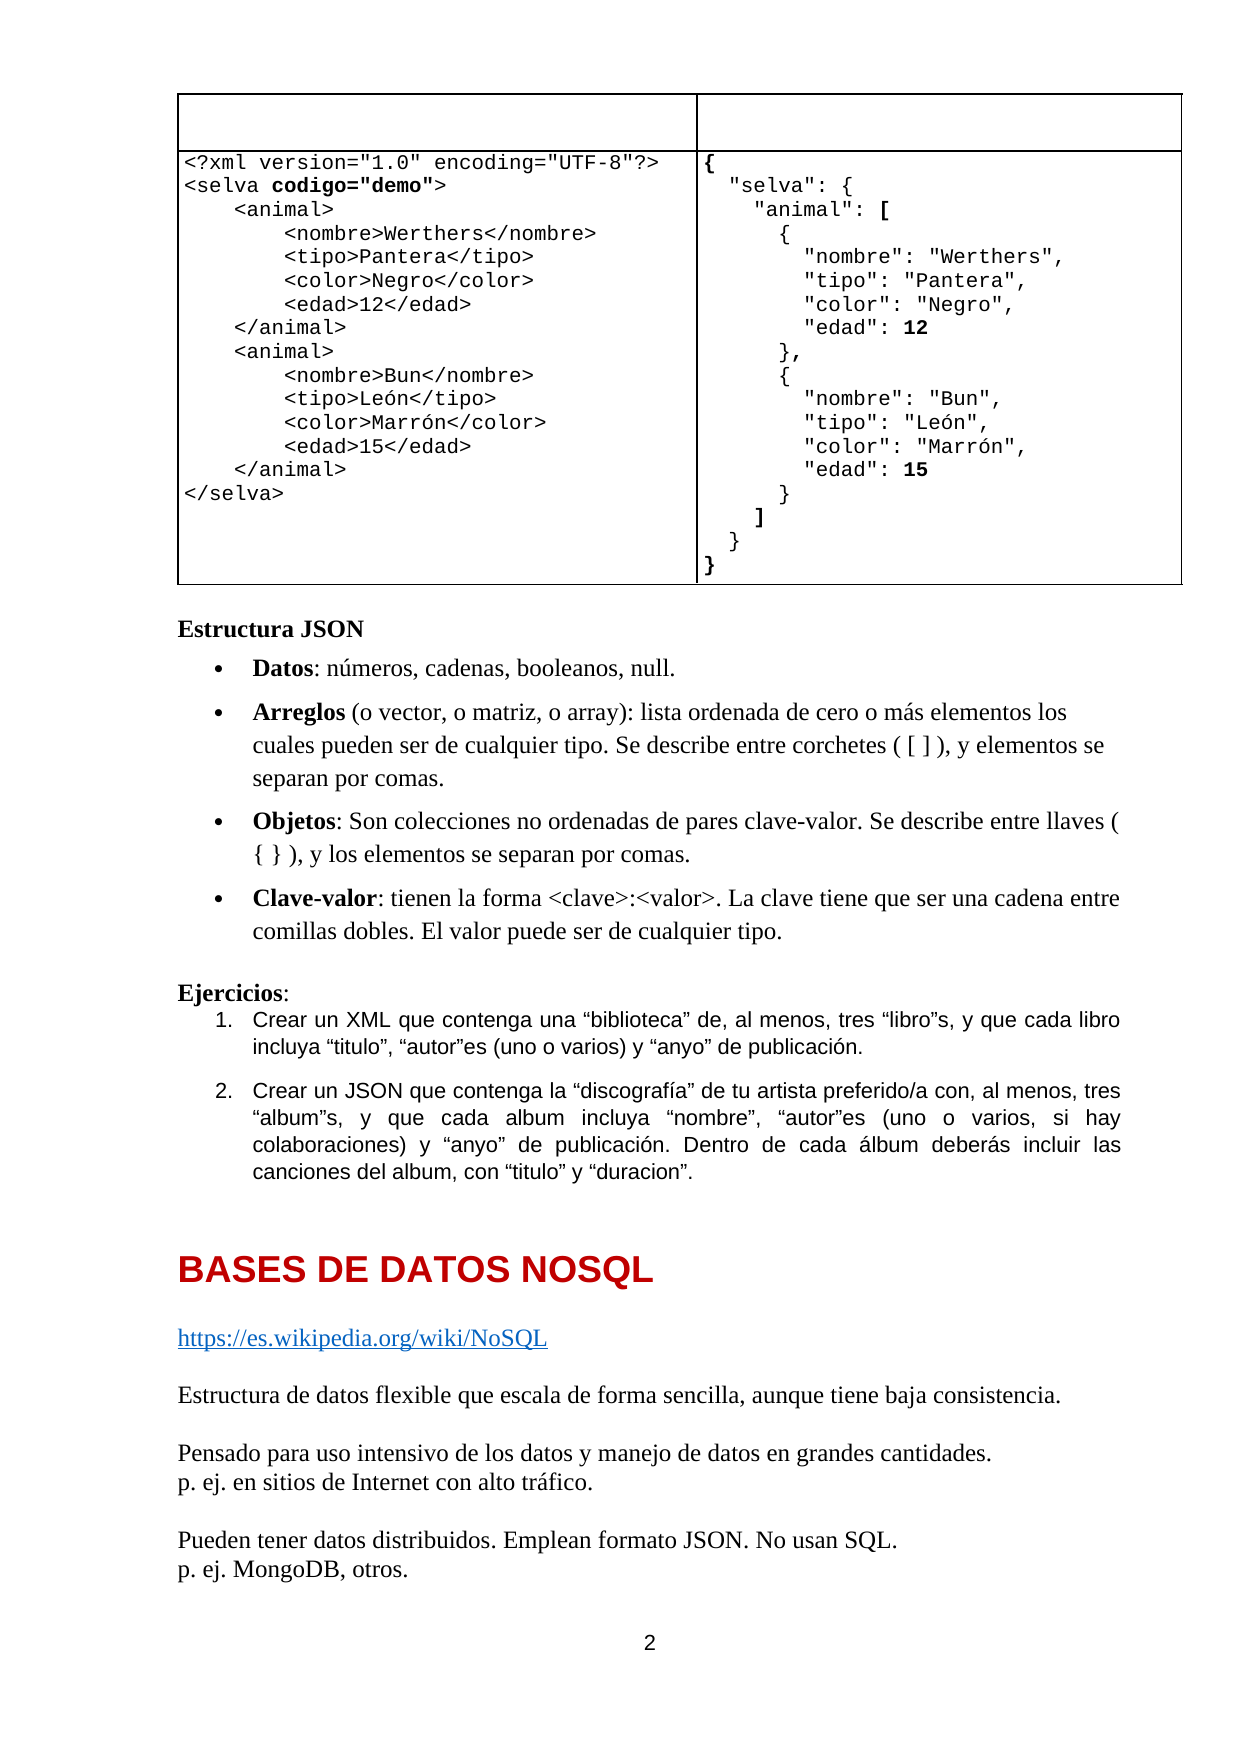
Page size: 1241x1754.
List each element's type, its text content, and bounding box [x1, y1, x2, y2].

table_header [179, 95, 696, 150]
list Crear un JSON que contenga la “discografía” de tu artista preferido/a con, al menos, tres “album”s, y que cada album incluya “nombre”, “autor”es (uno o varios, si hay colaboraciones) y “anyo” de publicación. Dentro de cada álbum deberás incluir las canciones del album, con “titulo” y “duracion”. [215, 1078, 1122, 1184]
subtitle Bases de datos NoSQL [177, 1247, 1122, 1290]
text Ejercicios: [177, 978, 1122, 1007]
list Clave-valor: tienen la forma <clave>:<valor>. La clave tiene que ser una cadena entre comillas dobles. El valor puede ser de cualquier tipo. [215, 883, 1122, 944]
table_cell <?xml version="1.0" encoding="UTF-8"?> <selva codigo="demo"> <animal> <nombre>Werthers</nombre> <tipo>Pantera</tipo> <color>Negro</color> <edad>12</edad> </animal> <animal> <nombre>Bun</nombre> <tipo>León</tipo> <color>Marrón</color> <edad>15</edad> </animal> </selva> [179, 152, 696, 583]
table_cell { "selva": { "animal": [ { "nombre": "Werthers", "tipo": "Pantera", "color": "Negro", "edad": 12 }, { "nombre": "Bun", "tipo": "León", "color": "Marrón", "edad": 15 } ] } } [698, 152, 1181, 583]
list Crear un XML que contenga una “biblioteca” de, al menos, tres “libro”s, y que cada libro incluya “titulo”, “autor”es (uno o varios) y “anyo” de publicación. [215, 1007, 1122, 1059]
list Arreglos (o vector, o matriz, o array): lista ordenada de cero o más elementos los cuales pueden ser de cualquier tipo. Se describe entre corchetes ( [ ] ), y elementos se separan por comas. [215, 697, 1122, 792]
text Estructura de datos flexible que escala de forma sencilla, aunque tiene baja consistencia. [177, 1381, 1122, 1409]
table_header [698, 95, 1181, 150]
text Pueden tener datos distribuidos. Emplean formato JSON. No usan SQL. p. ej. MongoDB, otros. [177, 1525, 1122, 1583]
list Objetos: Son colecciones no ordenadas de pares clave-valor. Se describe entre llaves ( { } ), y los elementos se separan por comas. [215, 806, 1122, 868]
text Pensado para uso intensivo de los datos y manejo de datos en grandes cantidades. p. ej. en sitios de Internet con alto tráfico. [177, 1438, 1122, 1496]
list Datos: números, cadenas, booleanos, null. [215, 653, 1122, 682]
text https://es.wikipedia.org/wiki/NoSQL [177, 1323, 1122, 1351]
text Estructura JSON [177, 614, 1122, 643]
